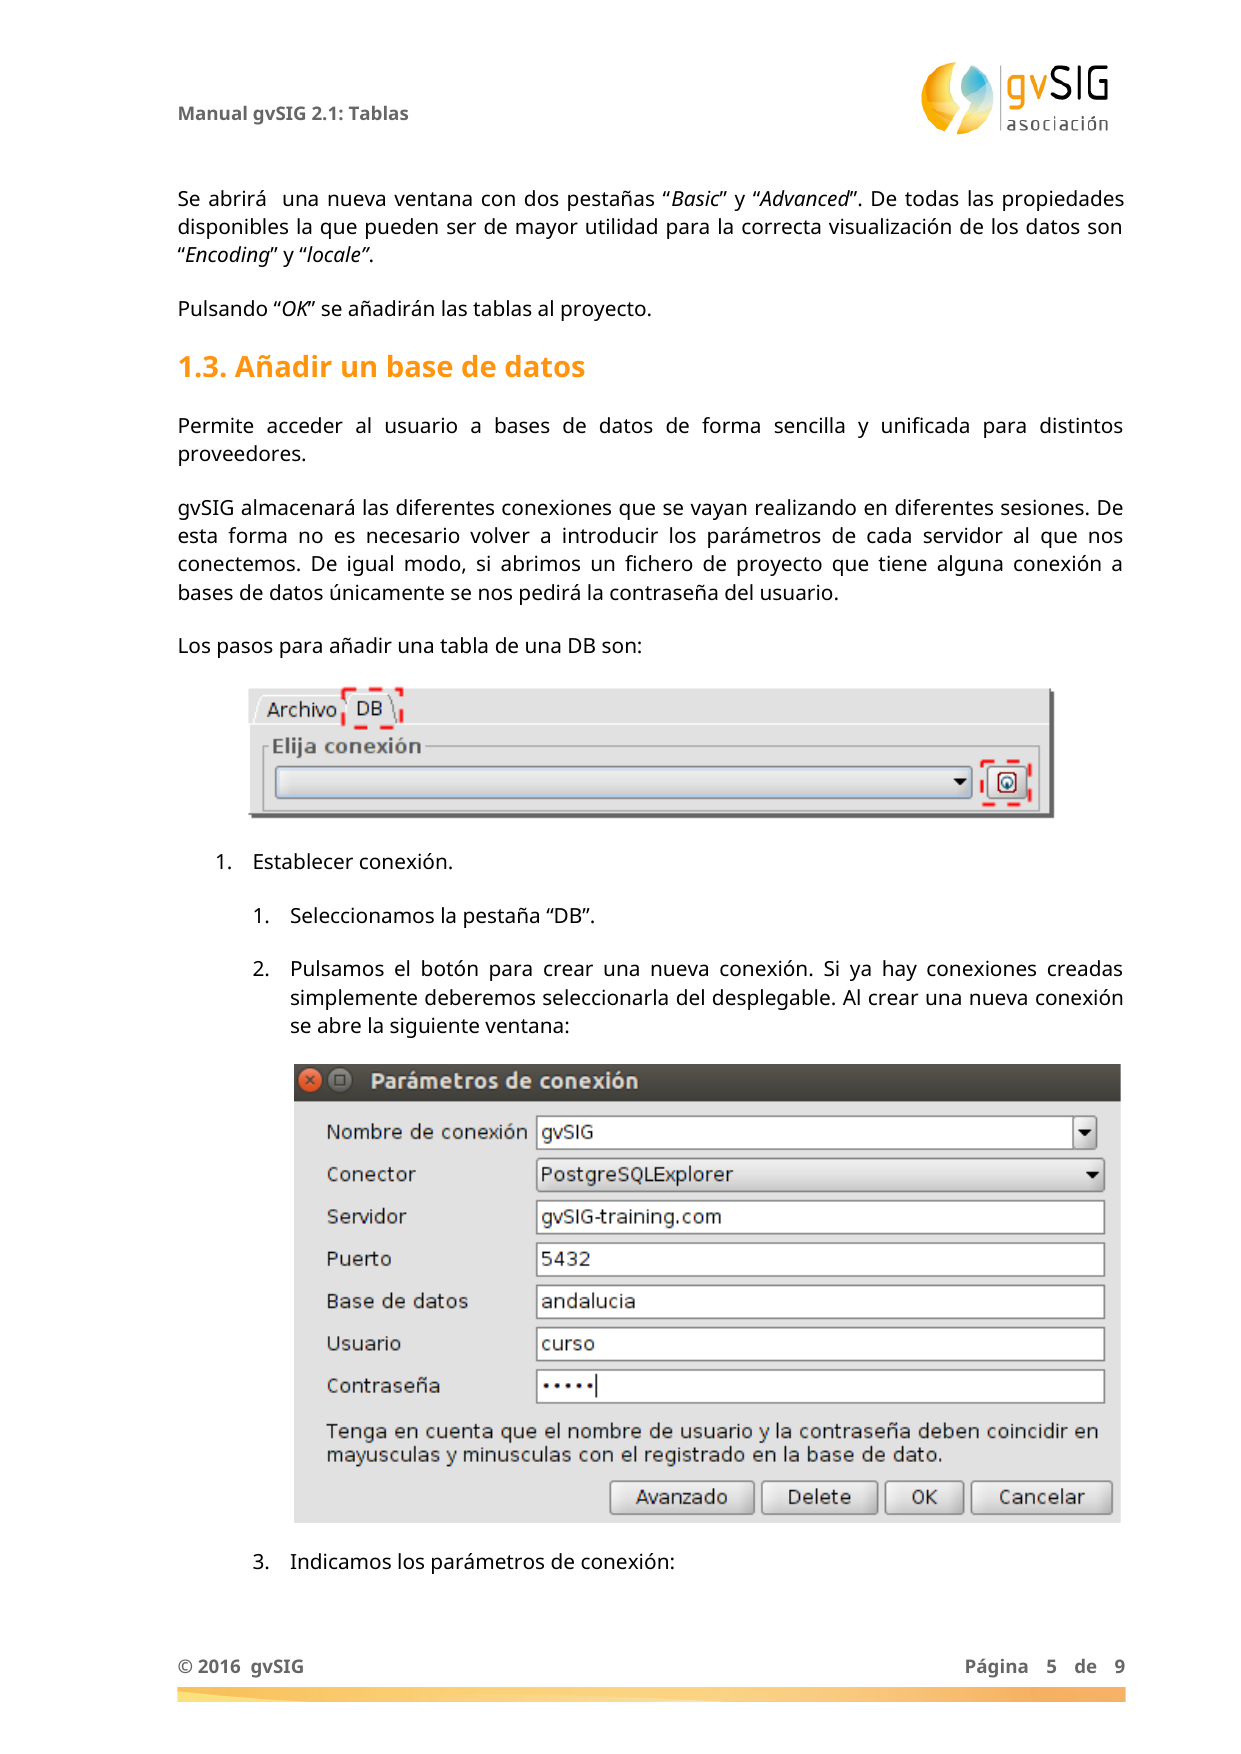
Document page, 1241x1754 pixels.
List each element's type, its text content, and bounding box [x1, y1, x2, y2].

list Seleccionamos la pestaña “DB”. [252, 901, 1125, 929]
picture [294, 1064, 1121, 1523]
text Pulsando “OK” se añadirán las tablas al proyecto. [177, 294, 1125, 322]
picture [902, 47, 1122, 148]
list Pulsamos el botón para crear una nueva conexión. Si ya hay conexiones creadas simplemente deberemos seleccionarla del desplegable. Al crear una nueva conexión se abre la siguiente ventana: [252, 954, 1125, 1039]
text gvSIG almacenará las diferentes conexiones que se vayan realizando en diferentes sesiones. De esta forma no es necesario volver a introducir los parámetros de cada servidor al que nos conectemos. De igual modo, si abrimos un fichero de proyecto que tiene alguna conexión a bases de datos únicamente se nos pedirá la contraseña del usuario. [177, 493, 1125, 606]
subtitle 1.3. Añadir un base de datos [177, 346, 1125, 386]
list Establecer conexión. [215, 847, 1125, 876]
picture [244, 684, 1059, 823]
text Los pasos para añadir una tabla de una DB son: [177, 631, 1125, 660]
picture [177, 1687, 1126, 1702]
text Permite acceder al usuario a bases de datos de forma sencilla y unificada para distintos proveedores. [177, 411, 1125, 468]
list Indicamos los parámetros de conexión: [252, 1547, 1125, 1576]
text Se abrirá una nueva ventana con dos pestañas “Basic” y “Advanced”. De todas las propiedades disponibles la que pueden ser de mayor utilidad para la correcta visualización de los datos son “Encoding” y “locale”. [177, 184, 1125, 269]
